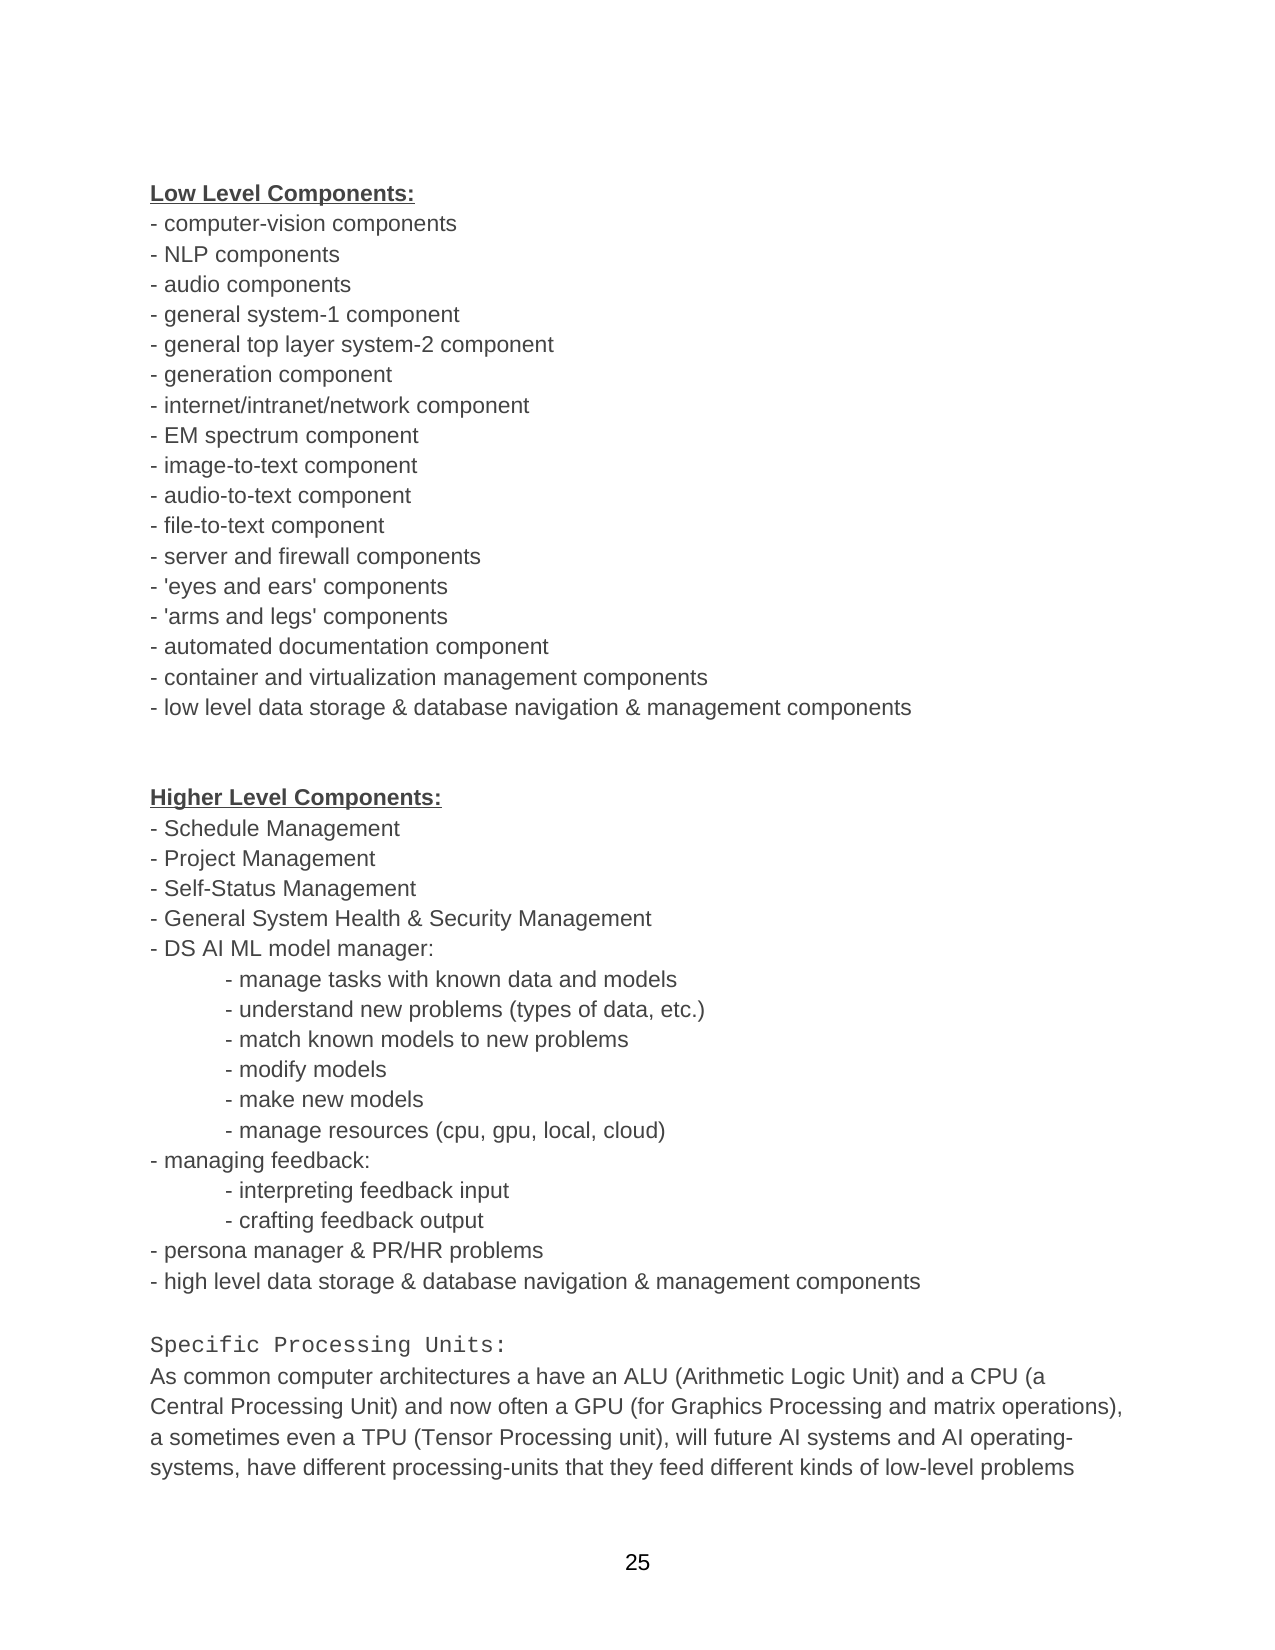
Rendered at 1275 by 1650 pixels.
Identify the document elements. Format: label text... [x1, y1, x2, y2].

text - container and virtualization management components [150, 663, 1125, 690]
text - general top layer system-2 component [150, 331, 1125, 358]
text As common computer architectures a have an ALU (Arithmetic Logic Unit) and a CPU (a Central Processing Unit) and now often a GPU (for Graphics Processing and matrix operations), a sometimes even a TPU (Tensor Processing unit), will future AI systems and AI operating-systems, have different processing-units that they feed different kinds of low-level problems [150, 1363, 1125, 1480]
text - EM spectrum component [150, 422, 1125, 448]
text - 'eyes and ears' components [150, 573, 1125, 599]
text - match known models to new problems [150, 1026, 1125, 1052]
text - Self-Status Management [150, 875, 1125, 901]
text - Project Management [150, 845, 1125, 871]
text - general system-1 component [150, 301, 1125, 327]
text - audio components [150, 271, 1125, 297]
text - NLP components [150, 241, 1125, 267]
text - make new models [150, 1086, 1125, 1113]
text - computer-vision components [150, 210, 1125, 237]
text - modify models [150, 1056, 1125, 1083]
text - file-to-text component [150, 512, 1125, 539]
text Specific Processing Units: [150, 1333, 1125, 1359]
text - persona manager & PR/HR problems [150, 1237, 1125, 1264]
text - image-to-text component [150, 452, 1125, 478]
text Low Level Components: [150, 180, 1125, 207]
text - manage tasks with known data and models [150, 966, 1125, 992]
text Higher Level Components: [150, 784, 1125, 811]
text - managing feedback: [150, 1147, 1125, 1173]
text - General System Health & Security Management [150, 905, 1125, 932]
text - manage resources (cpu, gpu, local, cloud) [150, 1117, 1125, 1143]
text - interpreting feedback input [150, 1177, 1125, 1203]
text - 'arms and legs' components [150, 603, 1125, 629]
text - audio-to-text component [150, 482, 1125, 509]
text - high level data storage & database navigation & management components [150, 1268, 1125, 1294]
text - internet/intranet/network component [150, 392, 1125, 418]
text - low level data storage & database navigation & management components [150, 694, 1125, 720]
text - generation component [150, 361, 1125, 388]
text - server and firewall components [150, 543, 1125, 569]
text - automated documentation component [150, 633, 1125, 660]
text - crafting feedback output [150, 1207, 1125, 1234]
text - understand new problems (types of data, etc.) [150, 996, 1125, 1022]
text - DS AI ML model manager: [150, 935, 1125, 962]
text - Schedule Management [150, 814, 1125, 841]
